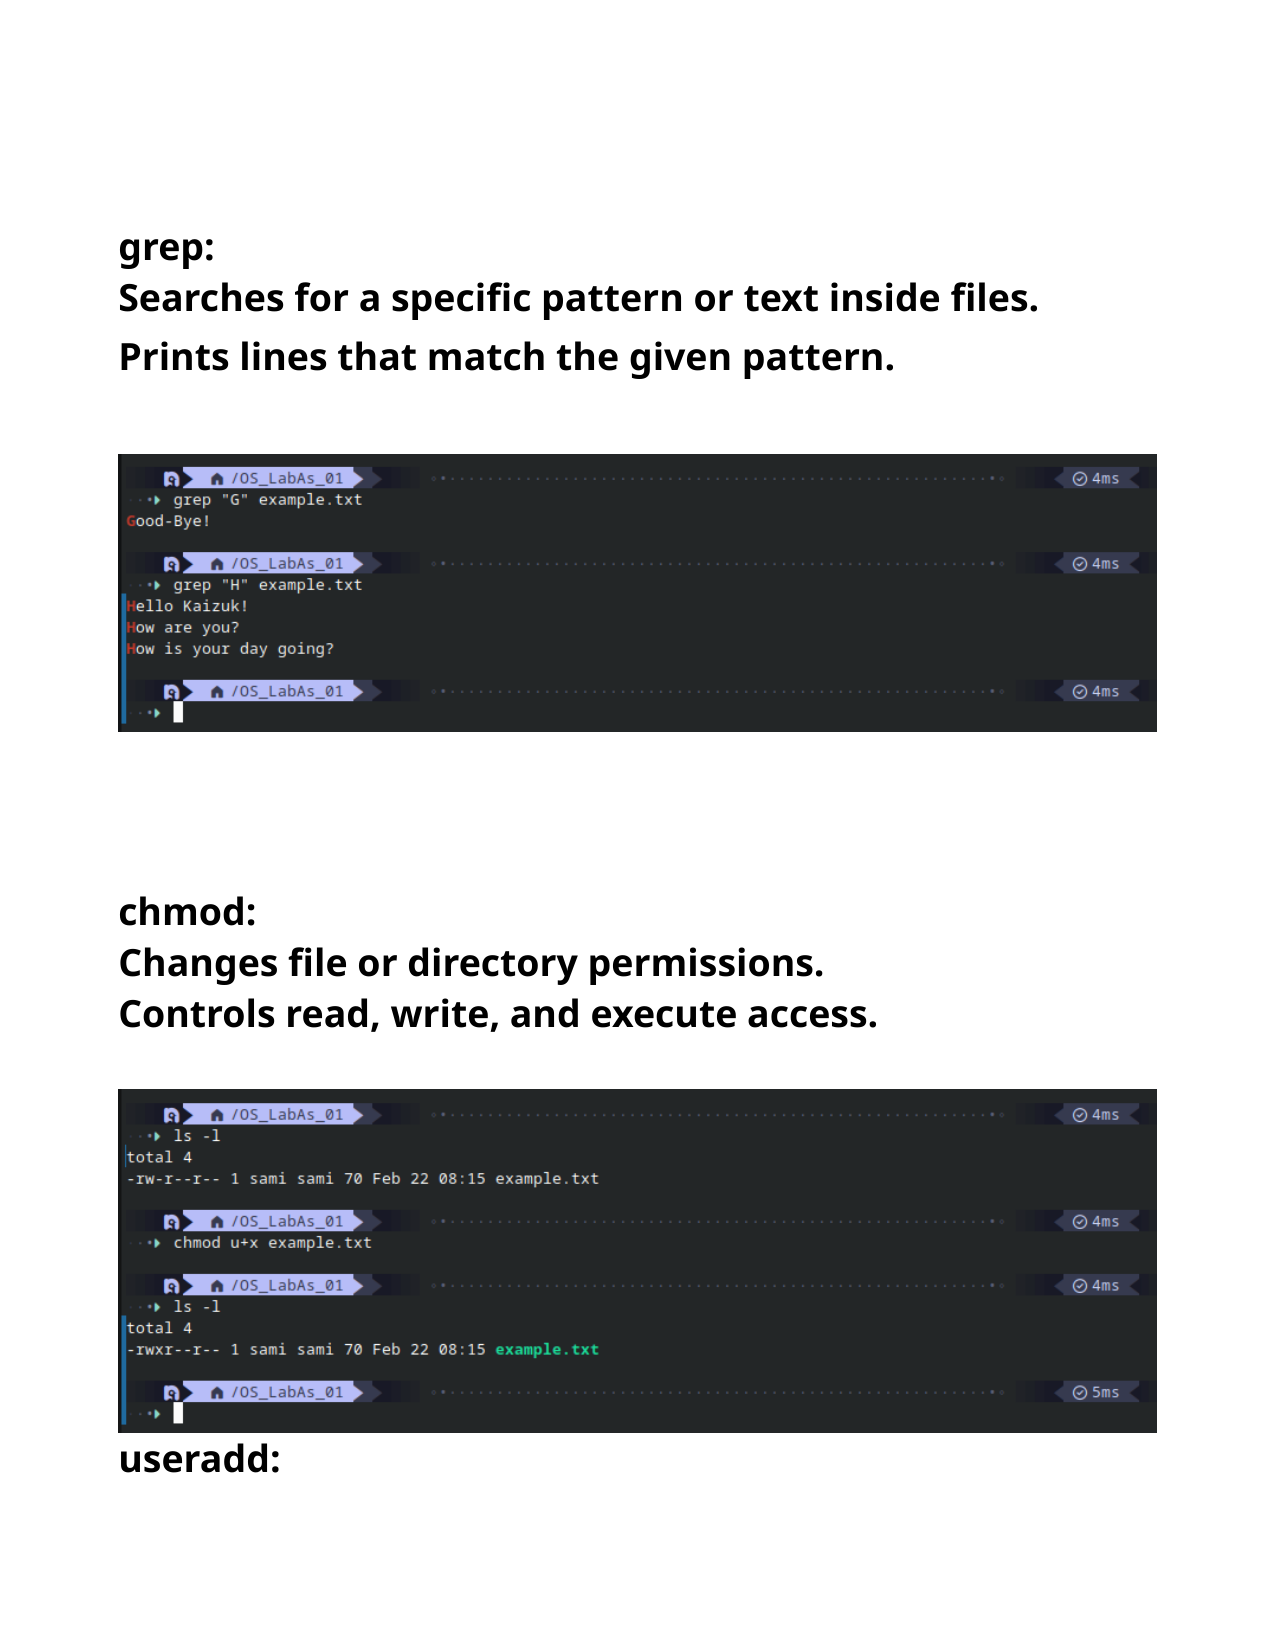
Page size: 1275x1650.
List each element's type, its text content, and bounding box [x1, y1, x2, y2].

text Searches for a specific pattern or text inside files. Prints lines that match the given pattern. [118, 271, 1157, 381]
text grep: [118, 220, 1157, 271]
text chmod: [118, 885, 1157, 936]
picture [118, 1089, 1157, 1433]
text Changes file or directory permissions. Controls read, write, and execute access. [118, 936, 1157, 1038]
picture [118, 454, 1157, 732]
text useradd: [118, 1433, 1157, 1483]
